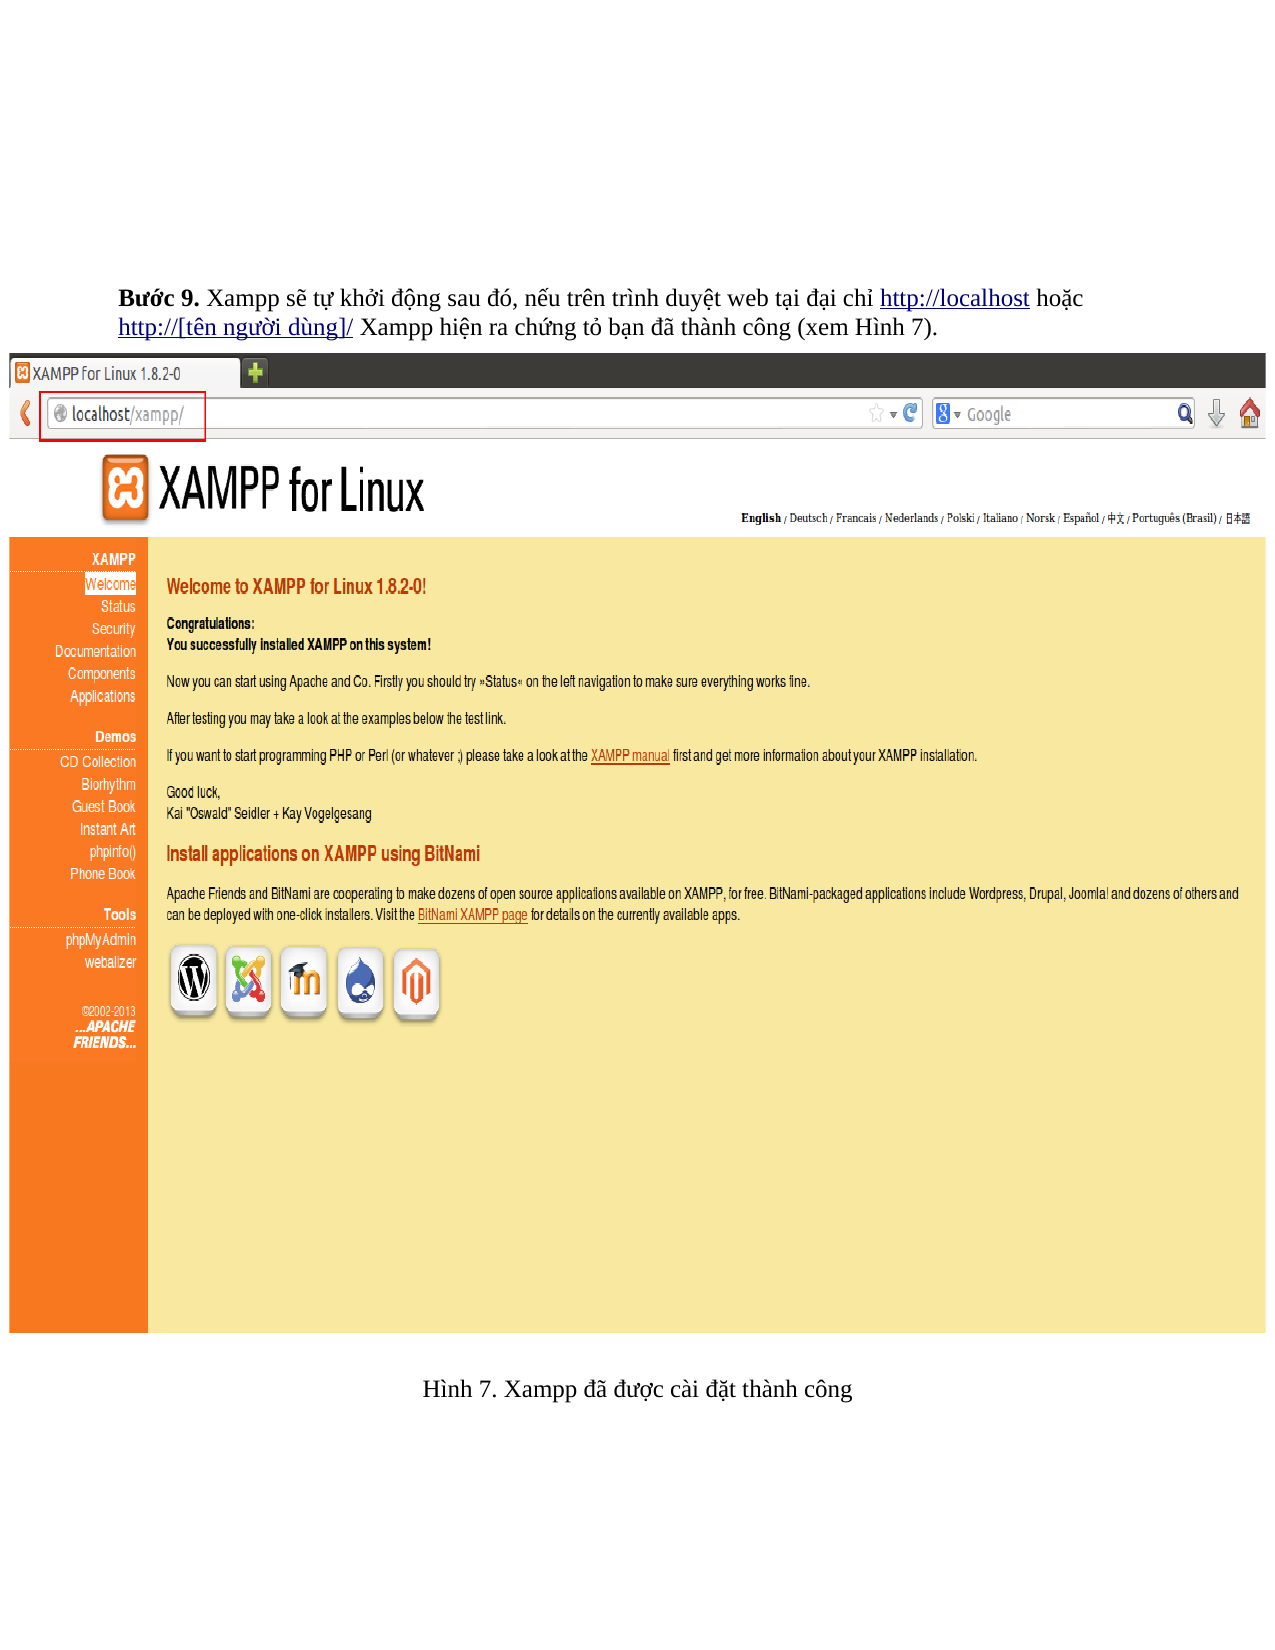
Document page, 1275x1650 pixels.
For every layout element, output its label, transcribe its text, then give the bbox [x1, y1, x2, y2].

text Hình 7. Xampp đã được cài đặt thành công [118, 1374, 1157, 1403]
text Bước 9. Xampp sẽ tự khởi động sau đó, nếu trên trình duyệt web tại đại chỉ http://localhost hoặc http://[tên người dùng]/ Xampp hiện ra chứng tỏ bạn đã thành công (xem Hình 7). [118, 283, 1157, 341]
picture [9, 353, 1266, 1333]
